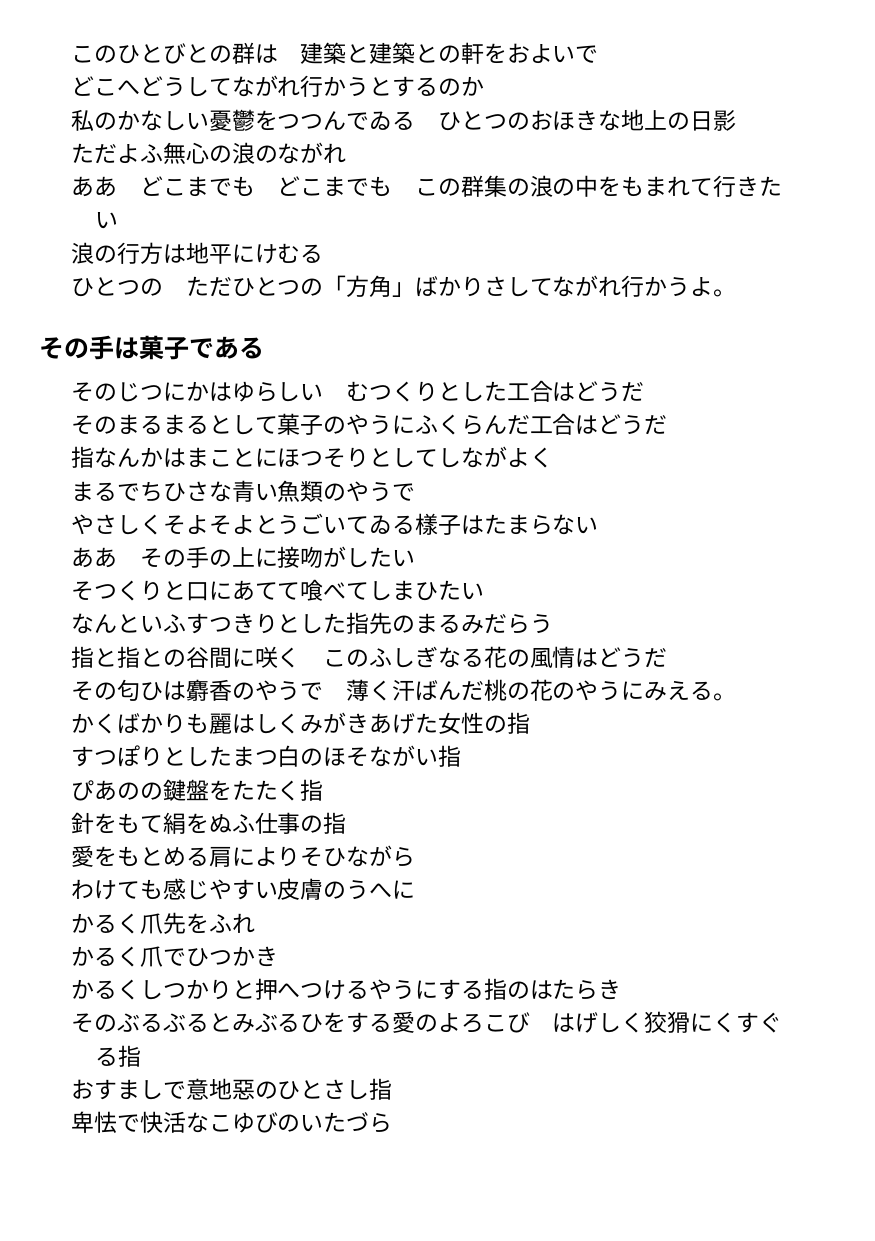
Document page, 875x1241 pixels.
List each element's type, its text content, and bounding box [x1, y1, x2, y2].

text なんといふすつきりとした指先のまるみだらう [71, 606, 802, 639]
text どこへどうしてながれ行かうとするのか [71, 69, 802, 102]
text 浪の行方は地平にけむる [71, 235, 802, 269]
text 針をもて絹をぬふ仕事の指 [71, 806, 802, 839]
text ただよふ無心の浪のながれ [71, 136, 802, 169]
text ぴあのの鍵盤をたたく指 [71, 772, 802, 806]
text そのぶるぶるとみぶるひをする愛のよろこび はげしく狡猾にくすぐる指 [71, 1005, 802, 1072]
text すつぽりとしたまつ白のほそながい指 [71, 739, 802, 772]
text その匂ひは麝香のやうで 薄く汗ばんだ桃の花のやうにみえる。 [71, 673, 802, 706]
text まるでちひさな青い魚類のやうで [71, 473, 802, 507]
subtitle その手は菓子である [36, 326, 838, 368]
text 指と指との谷間に咲く このふしぎなる花の風情はどうだ [71, 639, 802, 673]
text ああ その手の上に接吻がしたい [71, 540, 802, 573]
text 愛をもとめる肩によりそひながら [71, 839, 802, 872]
text ひとつの ただひとつの「方角」ばかりさしてながれ行かうよ。 [71, 269, 802, 302]
text おすましで意地惡のひとさし指 [71, 1072, 802, 1105]
text このひとびとの群は 建築と建築との軒をおよいで [71, 36, 802, 69]
text そのじつにかはゆらしい むつくりとした工合はどうだ [71, 374, 802, 407]
text 私のかなしい憂鬱をつつんでゐる ひとつのおほきな地上の日影 [71, 102, 802, 136]
text ああ どこまでも どこまでも この群集の浪の中をもまれて行きたい [71, 169, 802, 235]
text そのまるまるとして菓子のやうにふくらんだ工合はどうだ [71, 407, 802, 440]
text かくばかりも麗はしくみがきあげた女性の指 [71, 706, 802, 739]
text やさしくそよそよとうごいてゐる樣子はたまらない [71, 507, 802, 540]
text わけても感じやすい皮膚のうへに [71, 872, 802, 905]
text かるく爪でひつかき [71, 939, 802, 972]
text 卑怯で快活なこゆびのいたづら [71, 1105, 802, 1138]
text そつくりと口にあてて喰べてしまひたい [71, 573, 802, 606]
text かるくしつかりと押へつけるやうにする指のはたらき [71, 972, 802, 1005]
text 指なんかはまことにほつそりとしてしながよく [71, 440, 802, 473]
text かるく爪先をふれ [71, 905, 802, 939]
